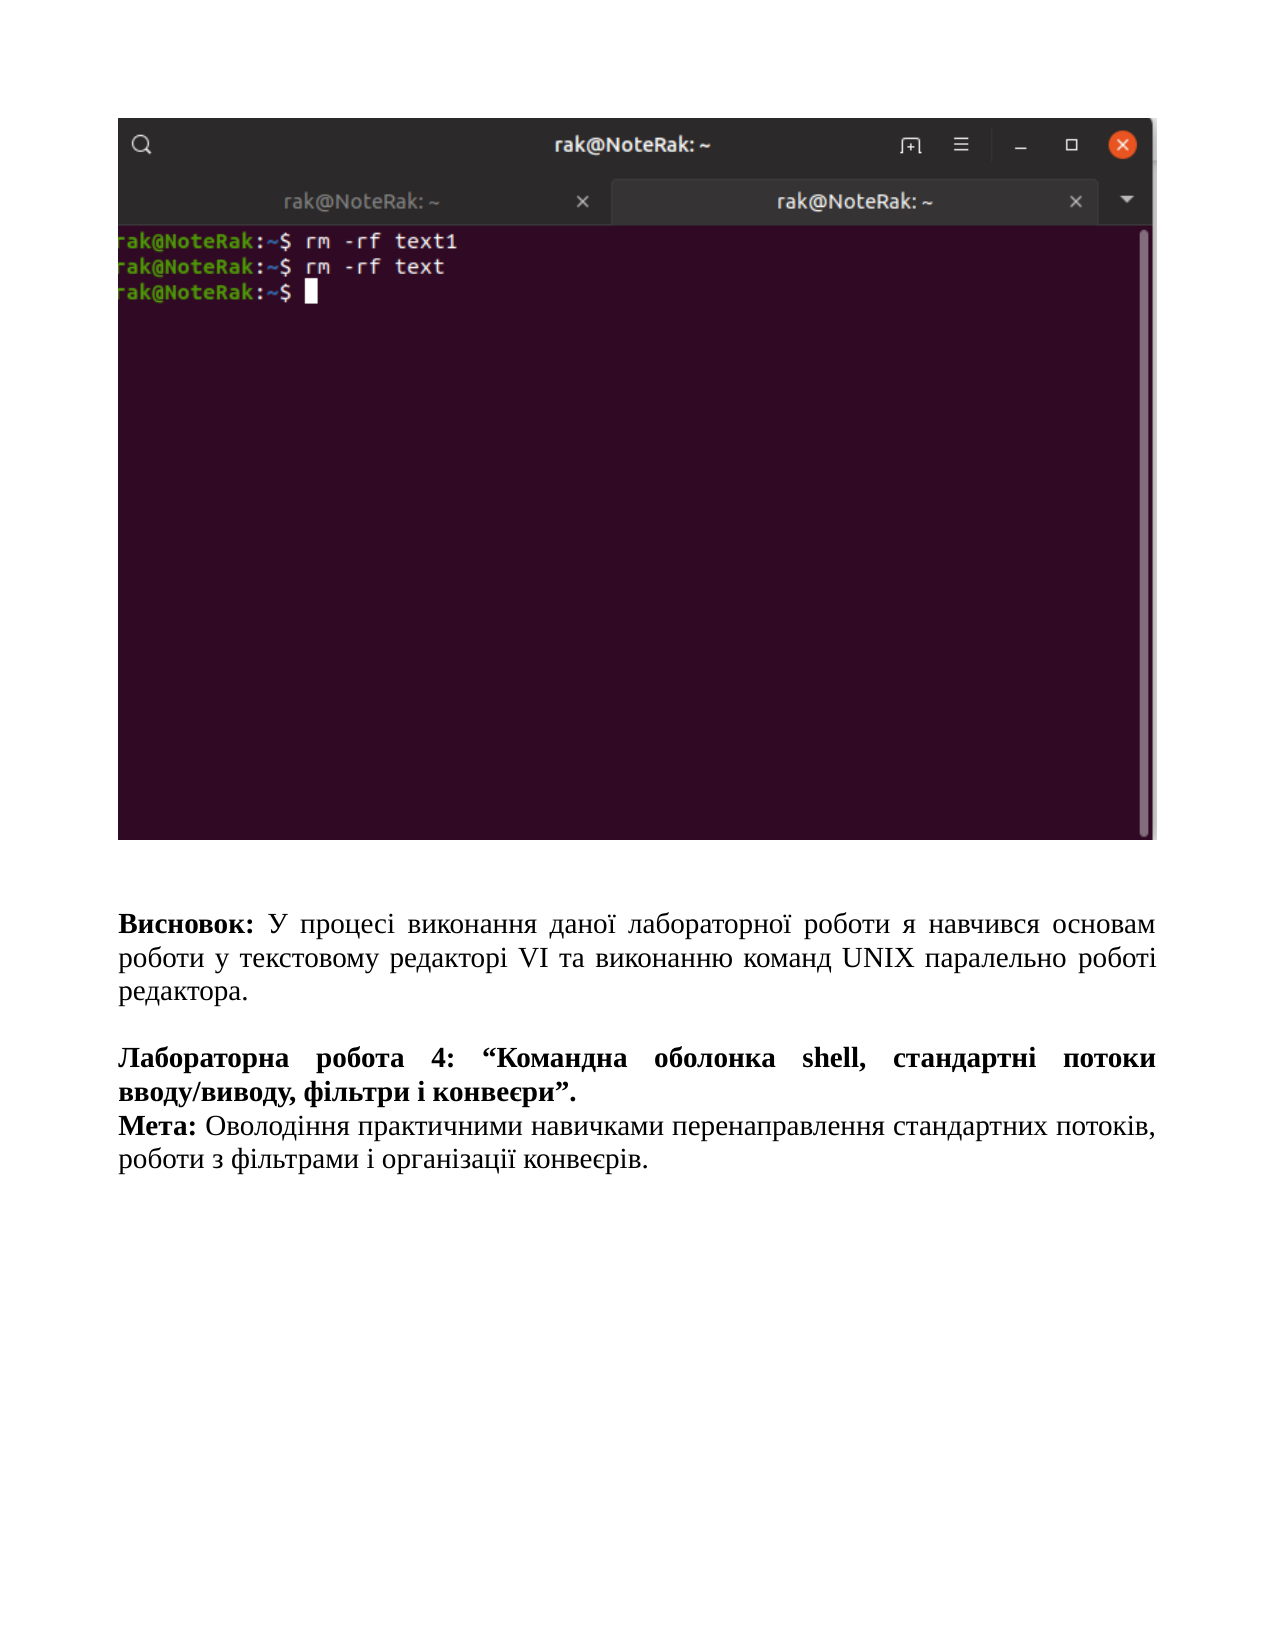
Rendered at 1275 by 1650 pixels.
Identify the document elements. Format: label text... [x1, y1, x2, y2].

text Мета: Оволодіння практичними навичками перенаправлення стандартних потоків, роботи з фільтрами і організації конвеєрів. [118, 1108, 1157, 1175]
text Висновок: У процесі виконання даної лабораторної роботи я навчився основам роботи у текстовому редакторі VI та виконанню команд UNIX паралельно роботі редактора. [118, 906, 1157, 1007]
picture [118, 118, 1157, 840]
text Лабораторна робота 4: “Командна оболонка shell, стандартні потоки вводу/виводу, фільтри і конвеєри”. [118, 1041, 1157, 1108]
